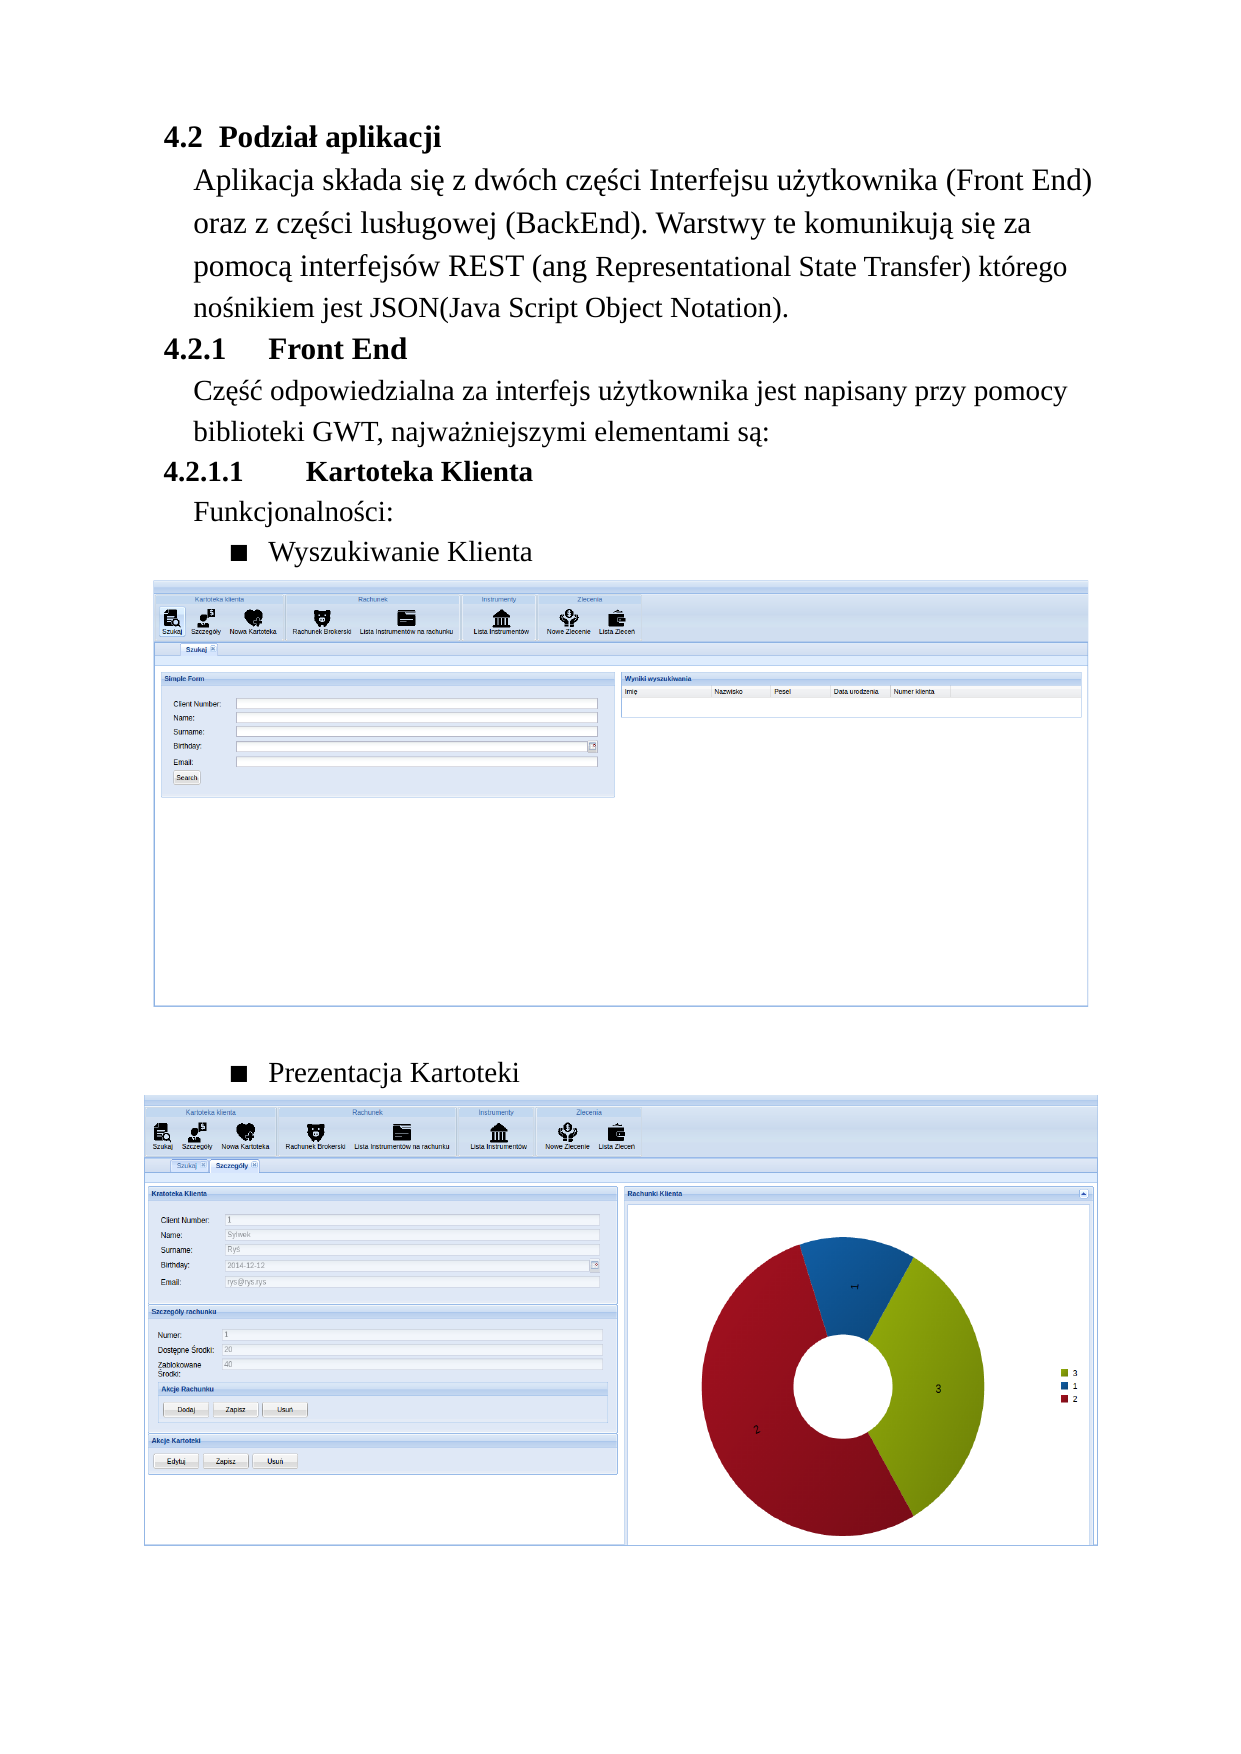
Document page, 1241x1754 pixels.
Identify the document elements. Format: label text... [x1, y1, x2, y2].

picture [141, 1095, 1099, 1548]
picture [152, 574, 1089, 1009]
list Aplikacja składa się z dwóch części Interfejsu użytkownika (Front End) oraz z części lusługowej (BackEnd). Warstwy te komunikują się za pomocą interfejsów REST (ang Representational State Transfer) którego nośnikiem jest JSON(Java Script Object Notation). [156, 161, 1122, 324]
list Funkcjonalności: [156, 494, 1122, 528]
list Część odpowiedzialna za interfejs użytkownika jest napisany przy pomocy biblioteki GWT, najważniejszymi elementami są: [156, 373, 1122, 447]
list Wyszukiwanie Klienta [231, 534, 1122, 568]
list Podział aplikacji [156, 118, 1122, 154]
list Front End [156, 330, 1122, 366]
list Prezentacja Kartoteki [231, 1055, 1122, 1089]
list Kartoteka Klienta [156, 454, 1122, 487]
